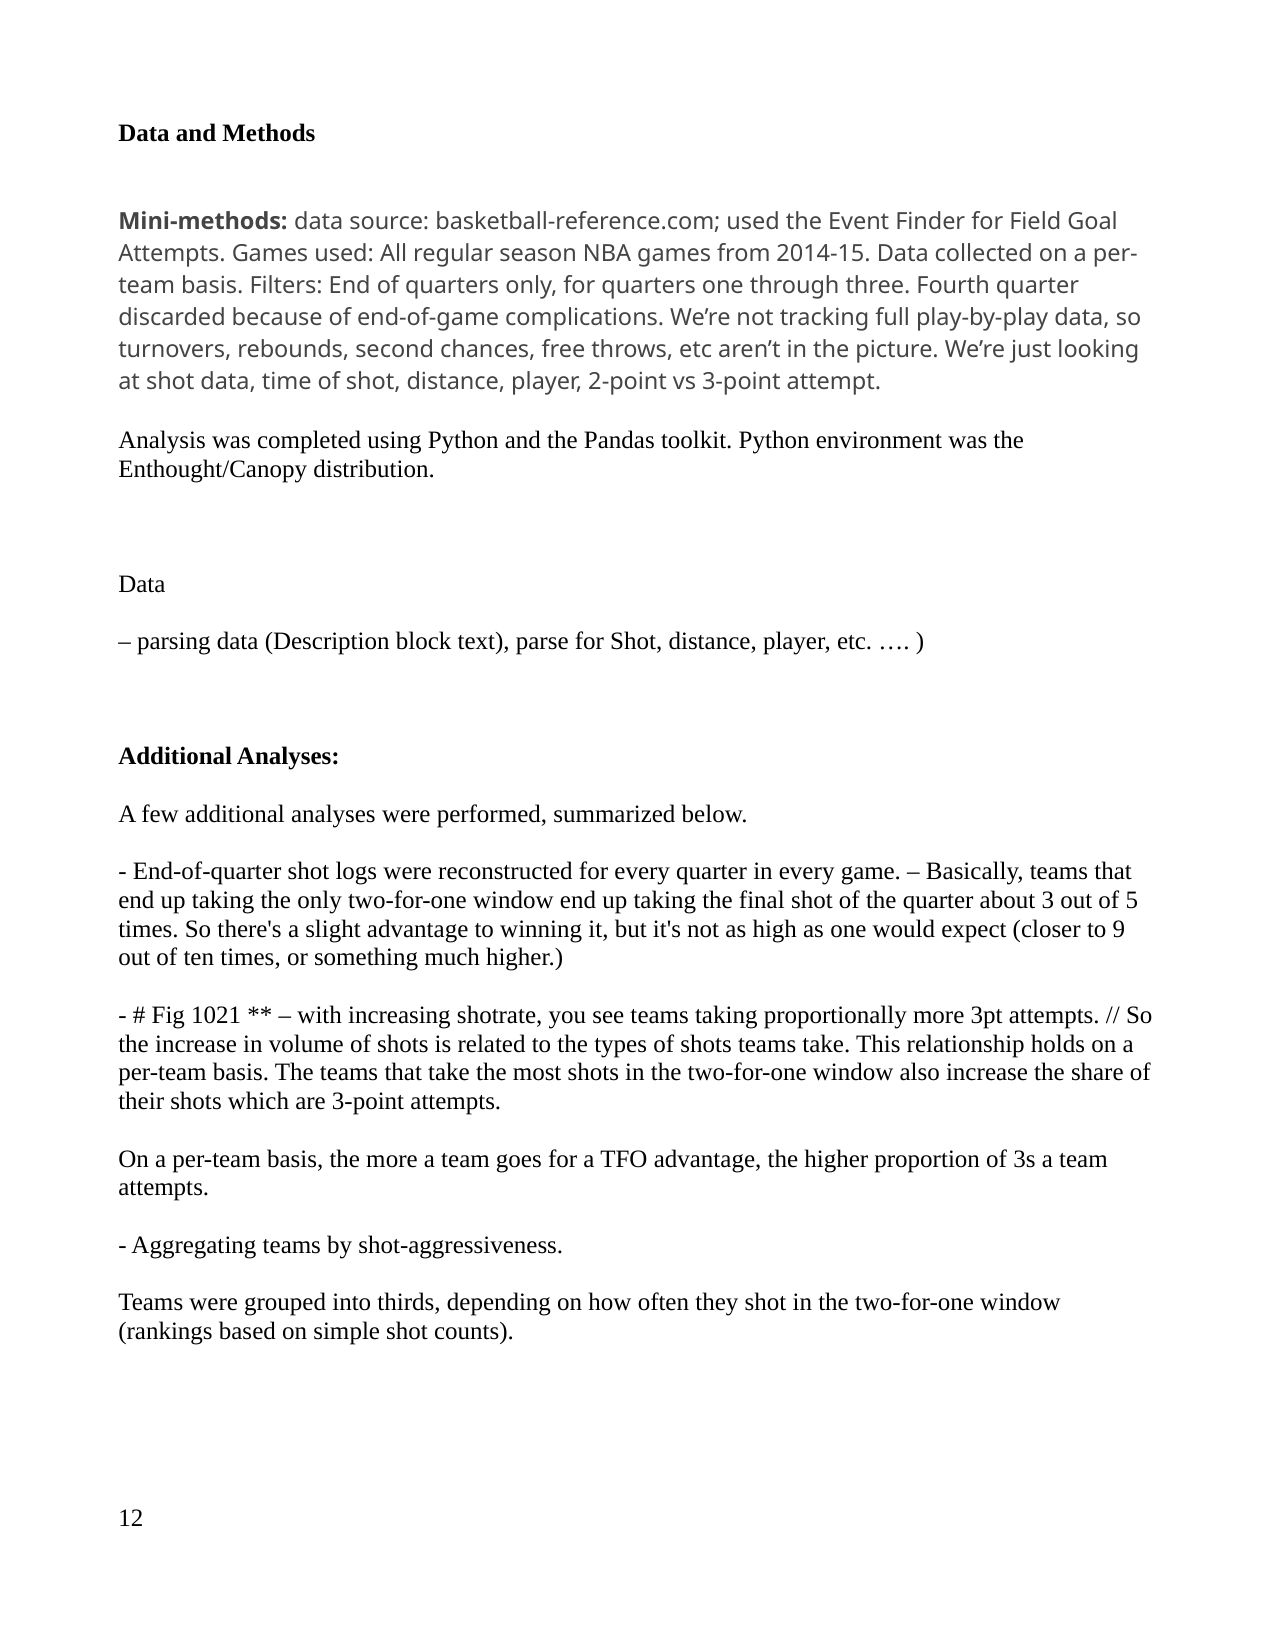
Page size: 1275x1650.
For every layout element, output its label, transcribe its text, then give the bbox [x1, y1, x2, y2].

text Analysis was completed using Python and the Pandas toolkit. Python environment was the Enthought/Canopy distribution. [118, 425, 1157, 482]
text A few additional analyses were performed, summarized below. [118, 799, 1157, 827]
text Data [118, 569, 1157, 597]
text – parsing data (Description block text), parse for Shot, distance, player, etc. …. ) [118, 626, 1157, 655]
text Mini-methods: data source: basketball-reference.com; used the Event Finder for Field Goal Attempts. Games used: All regular season NBA games from 2014-15. Data collected on a per-team basis. Filters: End of quarters only, for quarters one through three. Fourth quarter discarded because of end-of-game complications. We’re not tracking full play-by-play data, so turnovers, rebounds, second chances, free throws, etc aren’t in the picture. We’re just looking at shot data, time of shot, distance, player, 2-point vs 3-point attempt. [118, 204, 1157, 396]
text Teams were grouped into thirds, depending on how often they shot in the two-for-one window (rankings based on simple shot counts). [118, 1287, 1157, 1345]
text - # Fig 1021 ** – with increasing shotrate, you see teams taking proportionally more 3pt attempts. // So the increase in volume of shots is related to the types of shots teams take. This relationship holds on a per-team basis. The teams that take the most shots in the two-for-one window also increase the share of their shots which are 3-point attempts. [118, 1000, 1157, 1115]
text - End-of-quarter shot logs were reconstructed for every quarter in every game. – Basically, teams that end up taking the only two-for-one window end up taking the final shot of the quarter about 3 out of 5 times. So there's a slight advantage to winning it, but it's not as high as one would expect (closer to 9 out of ten times, or something much higher.) [118, 856, 1157, 971]
text - Aggregating teams by shot-aggressiveness. [118, 1230, 1157, 1259]
text Data and Methods [118, 118, 1157, 147]
text Additional Analyses: [118, 741, 1157, 770]
text On a per-team basis, the more a team goes for a TFO advantage, the higher proportion of 3s a team attempts. [118, 1144, 1157, 1201]
